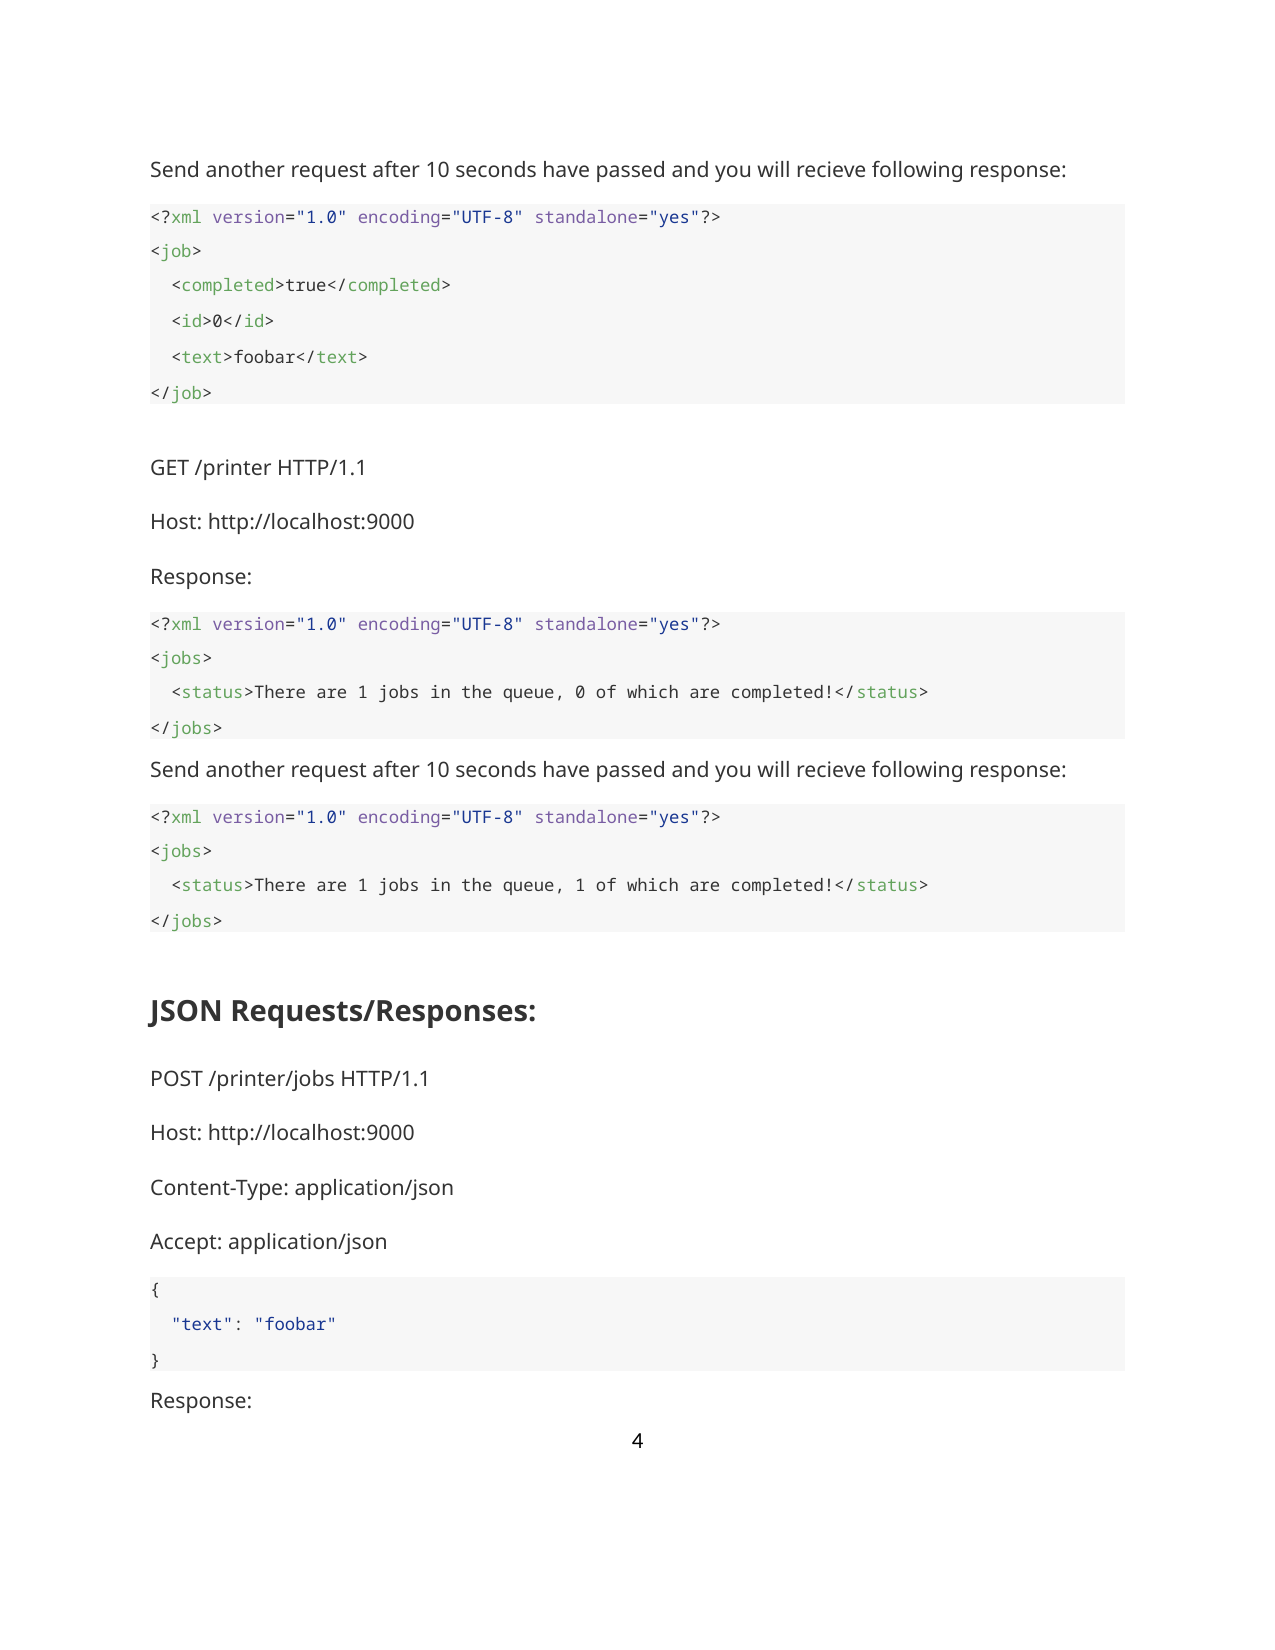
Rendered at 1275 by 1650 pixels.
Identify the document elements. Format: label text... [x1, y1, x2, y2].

text <id>0</id> [150, 309, 1125, 332]
text POST /printer/jobs HTTP/1.1 [150, 1059, 1125, 1093]
text </jobs> [150, 716, 1125, 739]
text Accept: application/json [150, 1223, 1125, 1256]
text } [150, 1347, 1125, 1371]
text <status>There are 1 jobs in the queue, 0 of which are completed!</status> [150, 680, 1125, 703]
text Host: http://localhost:9000 [150, 1114, 1125, 1147]
text Host: http://localhost:9000 [150, 503, 1125, 536]
text <jobs> [150, 839, 1125, 862]
text </jobs> [150, 909, 1125, 932]
text </job> [150, 381, 1125, 404]
text Response: [150, 557, 1125, 591]
subtitle JSON Requests/Responses: [150, 943, 1125, 1030]
text Content-Type: application/json [150, 1168, 1125, 1202]
text Send another request after 10 seconds have passed and you will recieve following response: [150, 150, 1125, 183]
text Send another request after 10 seconds have passed and you will recieve following response: [150, 750, 1125, 783]
text "text": "foobar" [150, 1311, 1125, 1335]
text <?xml version="1.0" encoding="UTF-8" standalone="yes"?> [150, 804, 1125, 828]
text <?xml version="1.0" encoding="UTF-8" standalone="yes"?> [150, 204, 1125, 228]
text <completed>true</completed> [150, 273, 1125, 296]
text <text>foobar</text> [150, 345, 1125, 368]
text <job> [150, 238, 1125, 262]
text { [150, 1277, 1125, 1301]
text Response: [150, 1382, 1125, 1415]
text <?xml version="1.0" encoding="UTF-8" standalone="yes"?> [150, 612, 1125, 635]
text <jobs> [150, 646, 1125, 669]
text GET /printer HTTP/1.1 [150, 415, 1125, 482]
text <status>There are 1 jobs in the queue, 1 of which are completed!</status> [150, 873, 1125, 896]
